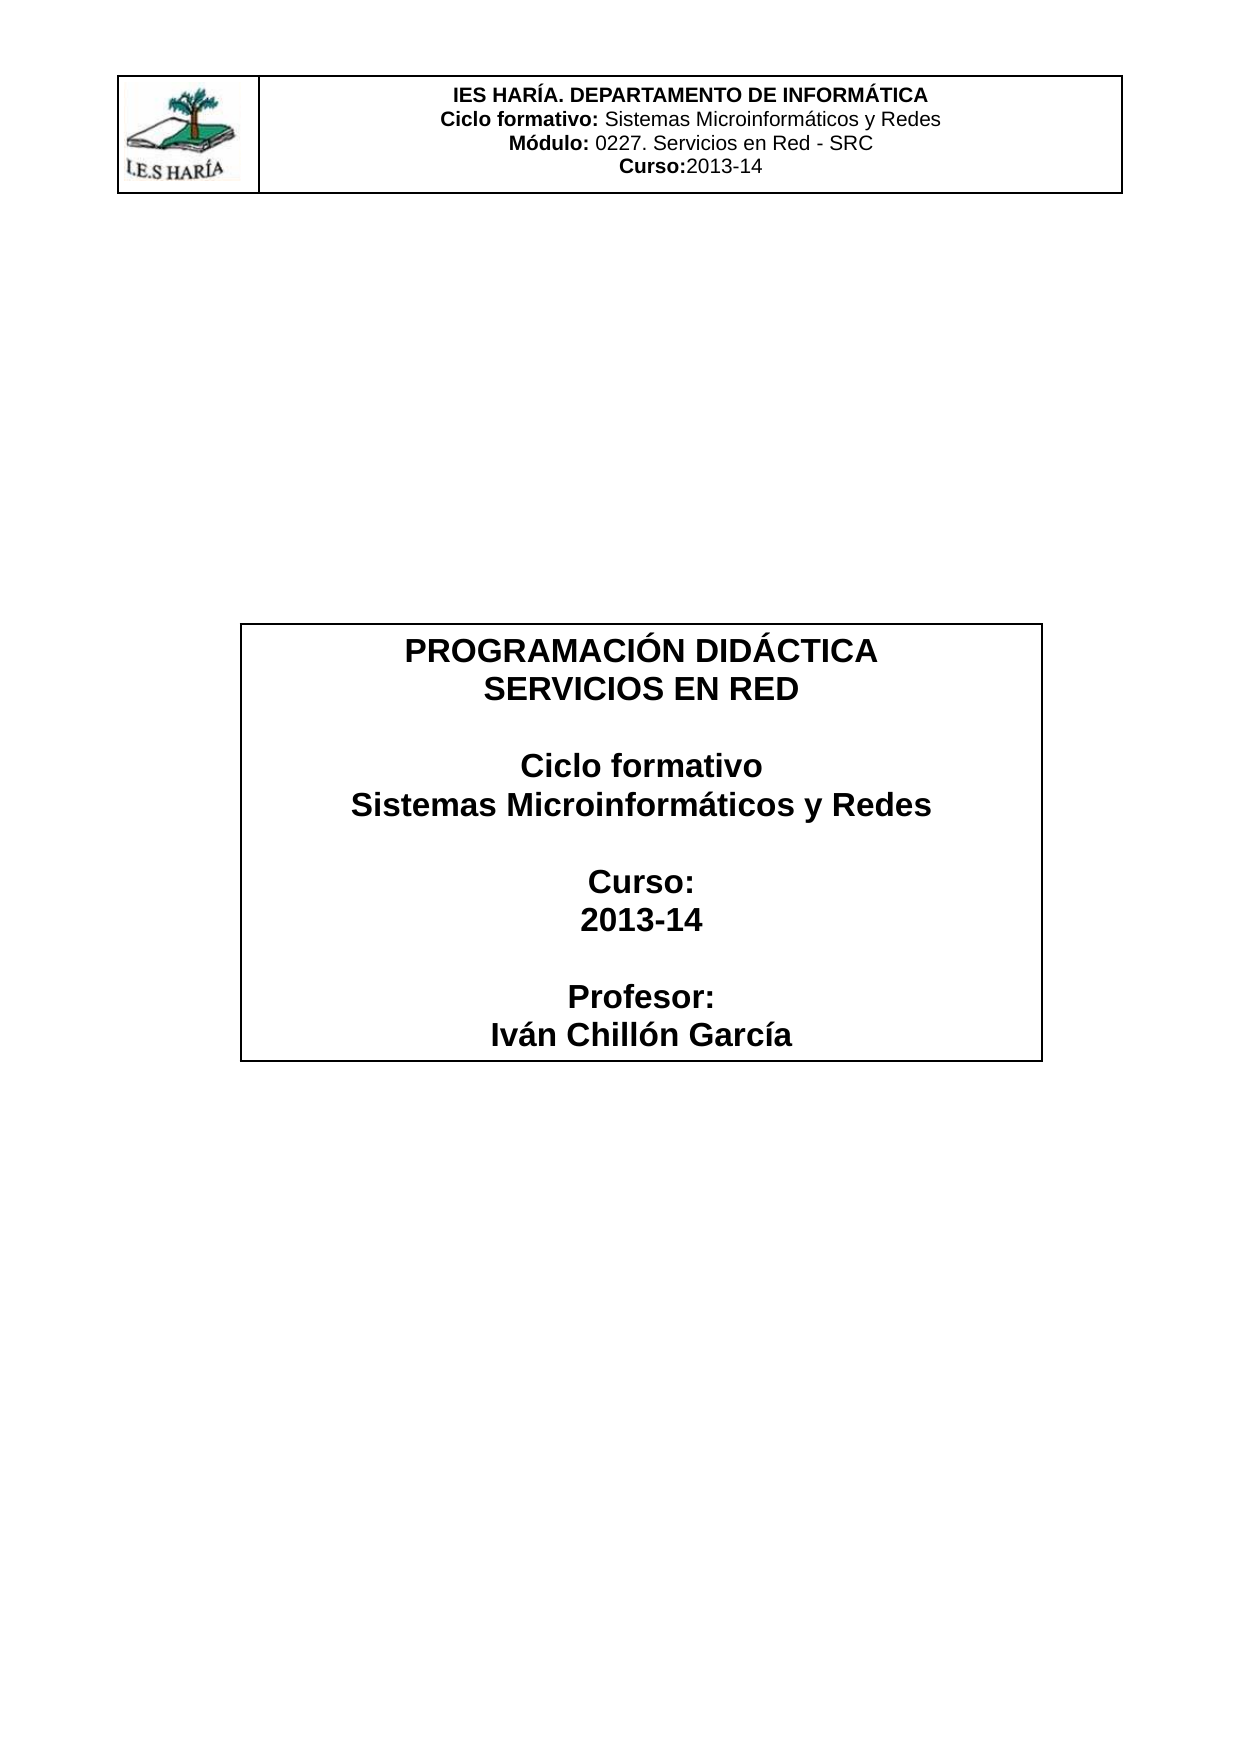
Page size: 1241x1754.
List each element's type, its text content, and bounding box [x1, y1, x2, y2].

picture [123, 82, 241, 181]
table_header PROGRAMACIÓN DIDÁCTICA SERVICIOS EN RED Ciclo formativo Sistemas Microinformáticos y Redes Curso: 2013-14 Profesor: Iván Chillón García [242, 625, 1041, 1059]
